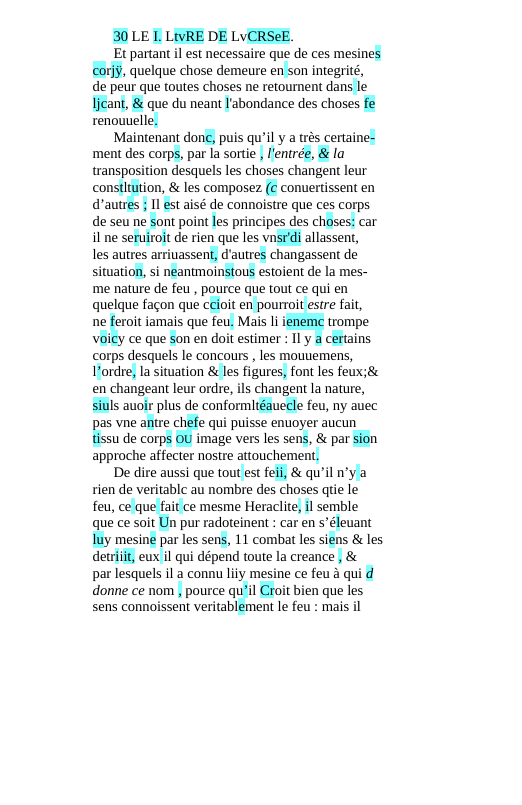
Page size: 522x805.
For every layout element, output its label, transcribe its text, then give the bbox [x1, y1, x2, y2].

text De dire aussi que tout est feii, & qu’il n’y a rien de veritablc au nombre des choses qtie le feu, ce que fait ce mesme Heraclite, il semble que ce soit Un pur radoteinent : car en s’éleuant luy mesine par les sens, 11 combat les siens & les detriiit, eux il qui dépend toute la creance , & par lesquels il a connu liiy mesine ce feu à qui d donne ce nom , pource qu’il Croit bien que les sens connoissent veritablement le feu : mais il [92, 464, 477, 615]
text Maintenant donc, puis qu’il y a très certaine- ment des corps, par la sortie , l'entrée, & la transposition desquels les choses changent leur constltution, & les composez (c conuertissent en d’autres ; Il est aisé de connoistre que ces corps de seu ne sont point les principes des choses: car il ne seruiroit de rien que les vnsr'di allassent, les autres arriuassent, d'autres changassent de situation, si neantmoinstous estoient de la mes- me nature de feu , pource que tout ce qui en quelque façon que ccioit en pourroit estre fait, ne feroit iamais que feu. Mais li ienemc trompe voicy ce que son en doit estimer : Il y a certains corps desquels le concours , les mouuemens, l’ordre, la situation & les figures, font les feux;& en changeant leur ordre, ils changent la nature, siuls auoir plus de conformltéauecle feu, ny auec pas vne antre chefe qui puisse enuoyer aucun tissu de corps ou image vers les sens, & par sion approche affecter nostre attouchement. [92, 128, 477, 464]
text Et partant il est necessaire que de ces mesines corjÿ, quelque chose demeure en son integrité, de peur que toutes choses ne retournent dans le ljcant, & que du neant l'abondance des choses fe renouuelle. [92, 44, 477, 128]
text 30 LE I. LtvRE DE LvCRSeE. [92, 28, 477, 44]
